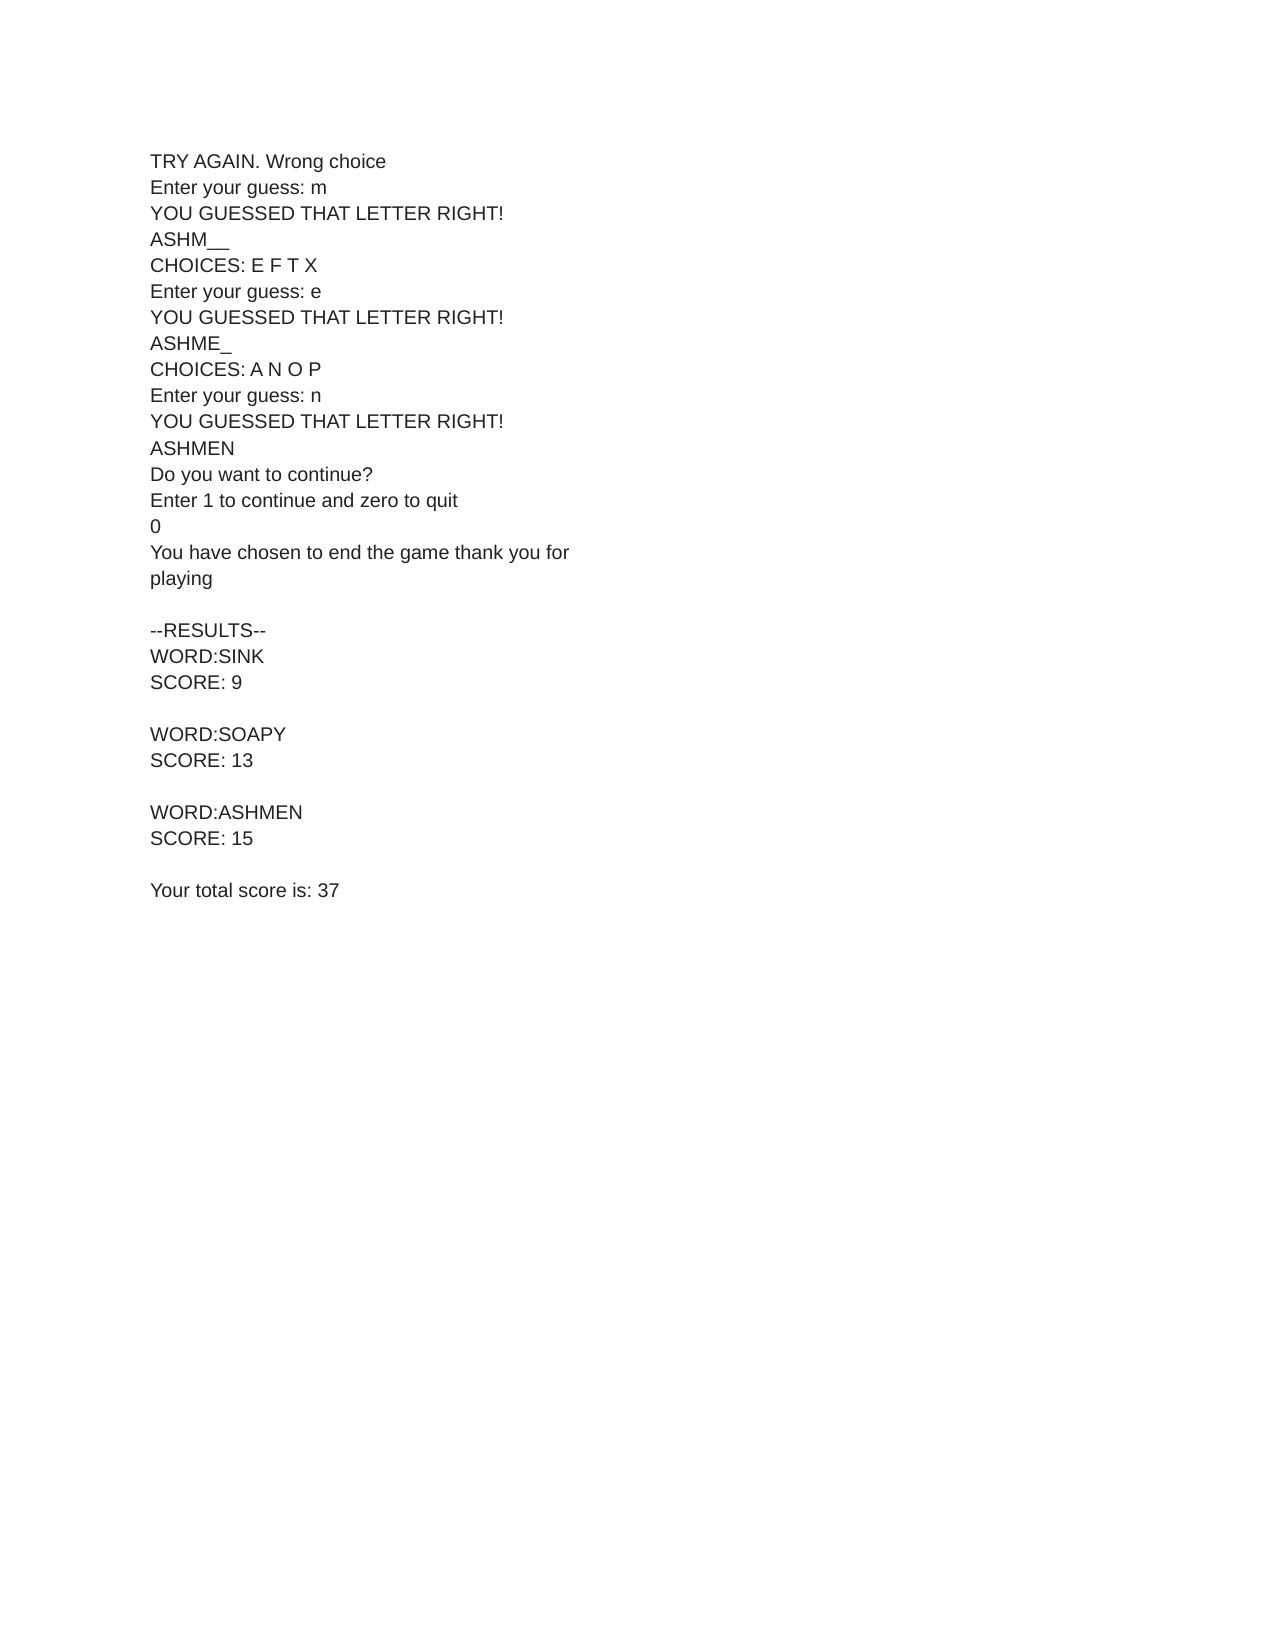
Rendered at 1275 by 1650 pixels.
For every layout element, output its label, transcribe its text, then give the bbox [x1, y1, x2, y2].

text TRY AGAIN. Wrong choice Enter your guess: m YOU GUESSED THAT LETTER RIGHT! ASHM__ CHOICES: E F T X Enter your guess: e YOU GUESSED THAT LETTER RIGHT! ASHME_ CHOICES: A N O P Enter your guess: n YOU GUESSED THAT LETTER RIGHT! ASHMEN Do you want to continue? Enter 1 to continue and zero to quit 0 You have chosen to end the game thank you for playing --RESULTS-- WORD:SINK SCORE: 9 WORD:SOAPY SCORE: 13 WORD:ASHMEN SCORE: 15 Your total score is: 37 [150, 150, 600, 902]
